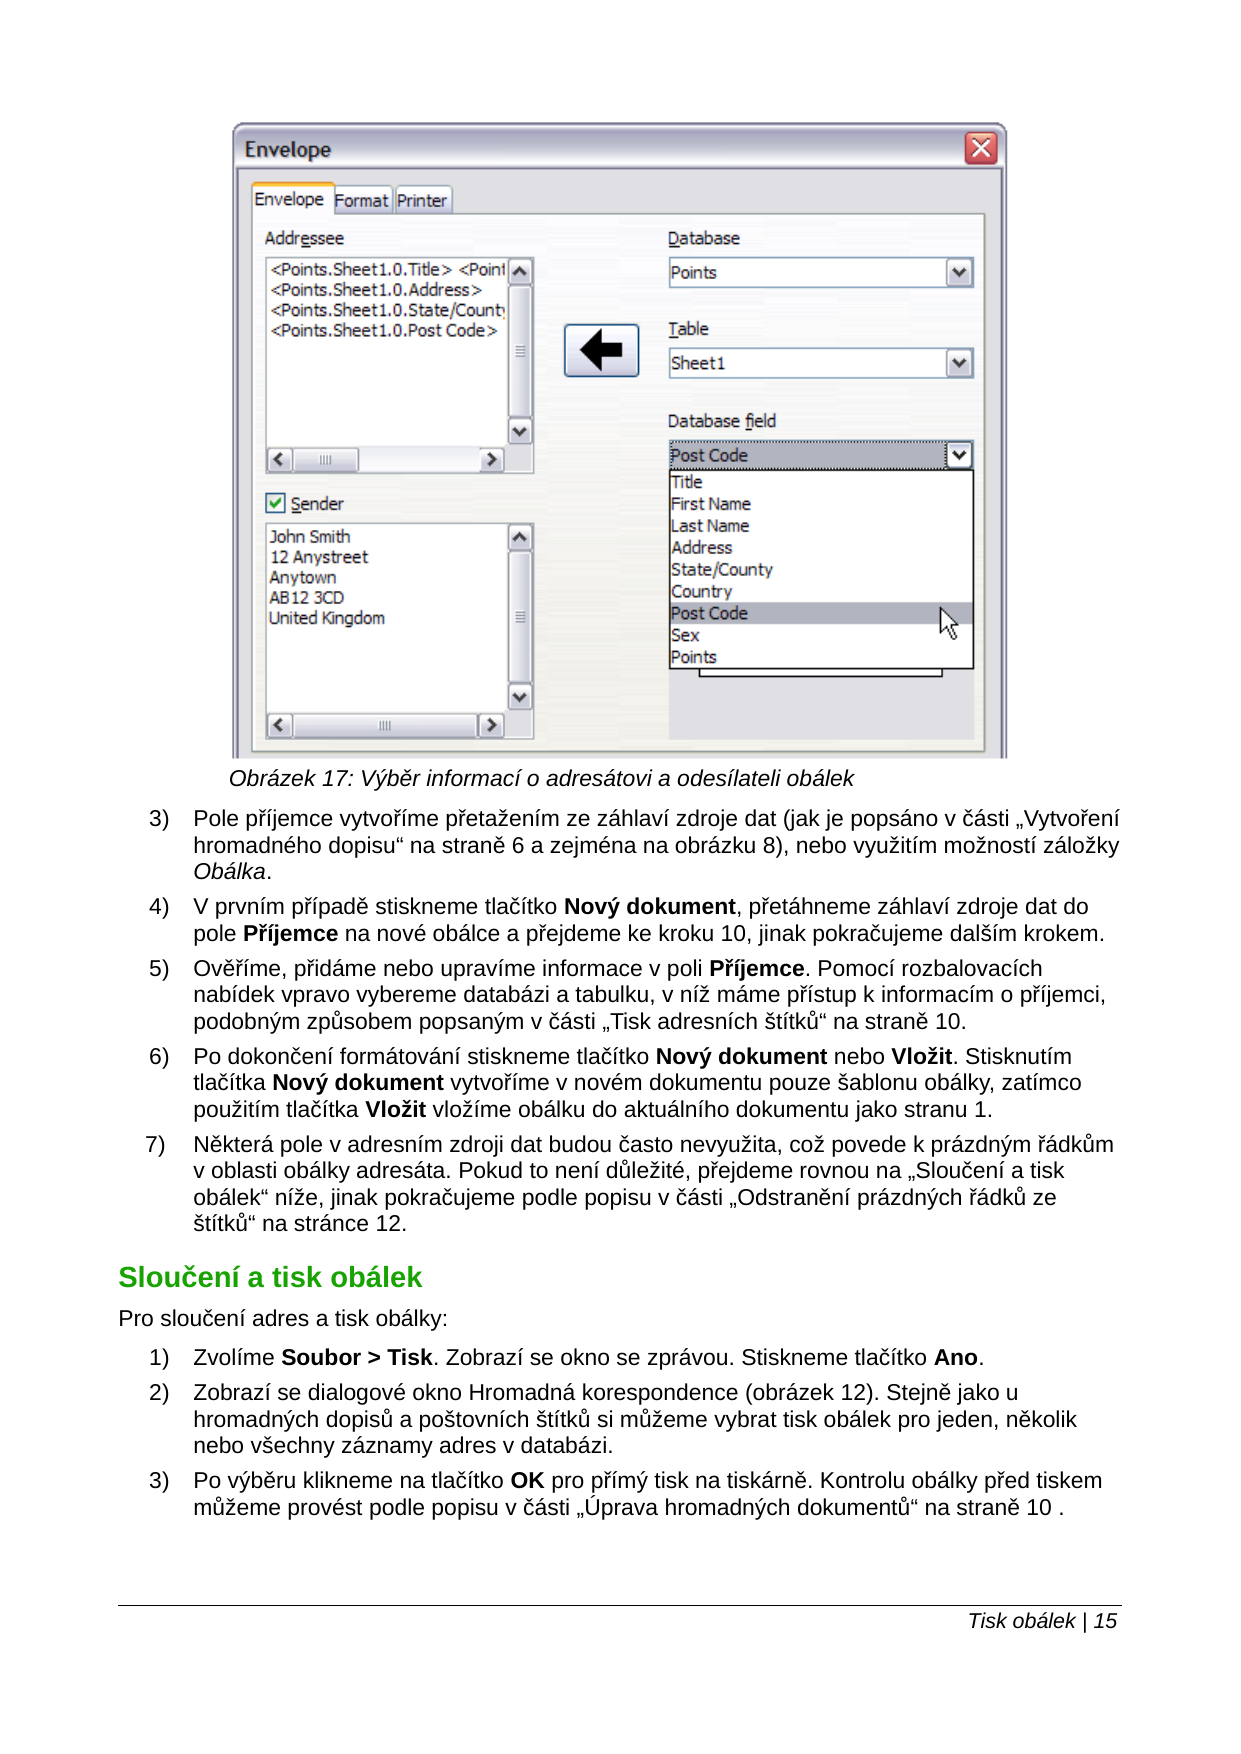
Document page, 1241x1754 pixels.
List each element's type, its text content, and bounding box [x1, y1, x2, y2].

list Pro sloučení adres a tisk obálky: [118, 1305, 1122, 1331]
list Ověříme, přidáme nebo upravíme informace v poli Příjemce. Pomocí rozbalovacích nabídek vpravo vybereme databázi a tabulku, v níž máme přístup k informacím o příjemci, podobným způsobem popsaným v části „Tisk adresních štítků“ na straně 10. [169, 955, 1122, 1034]
list V prvním případě stiskneme tlačítko Nový dokument, přetáhneme záhlaví zdroje dat do pole Příjemce na nové obálce a přejdeme ke kroku 10, jinak pokračujeme dalším krokem. [169, 893, 1122, 946]
list Pole příjemce vytvoříme přetažením ze záhlaví zdroje dat (jak je popsáno v části „Vytvoření hromadného dopisu“ na straně 6 a zejména na obrázku 8), nebo využitím možností záložky Obálka. [169, 805, 1122, 884]
list Některá pole v adresním zdroji dat budou často nevyužita, což povede k prázdným řádkům v oblasti obálky adresáta. Pokud to není důležité, přejdeme rovnou na „Sloučení a tisk obálek“ níže, jinak pokračujeme podle popisu v části „Odstranění prázdných řádků ze štítků“ na stránce 12. [165, 1131, 1122, 1236]
list Zobrazí se dialogové okno Hromadná korespondence (obrázek 12). Stejně jako u hromadných dopisů a poštovních štítků si můžeme vybrat tisk obálek pro jeden, několik nebo všechny záznamy adres v databázi. [169, 1379, 1122, 1458]
list Po výběru klikneme na tlačítko OK pro přímý tisk na tiskárně. Kontrolu obálky před tiskem můžeme provést podle popisu v části „Úpravy hromadných dokumentů“ na straně 10 . [169, 1467, 1122, 1520]
text Obrázek 17: Výběr informací o adresátovi a odesílateli obálek [229, 765, 1012, 791]
picture [228, 118, 1012, 765]
subtitle Sloučení a tisk obálek [118, 1260, 1122, 1293]
list Po dokončení formátování stiskneme tlačítko Nový dokument nebo Vložit. Stisknutím tlačítka Nový dokument vytvoříme v novém dokumentu pouze šablonu obálky, zatímco použitím tlačítka Vložit vložíme obálku do aktuálního dokumentu jako stranu 1. [169, 1043, 1122, 1122]
list Zvolíme Soubor > Tisk. Zobrazí se okno se zprávou. Stiskneme tlačítko Ano. [169, 1344, 1122, 1370]
